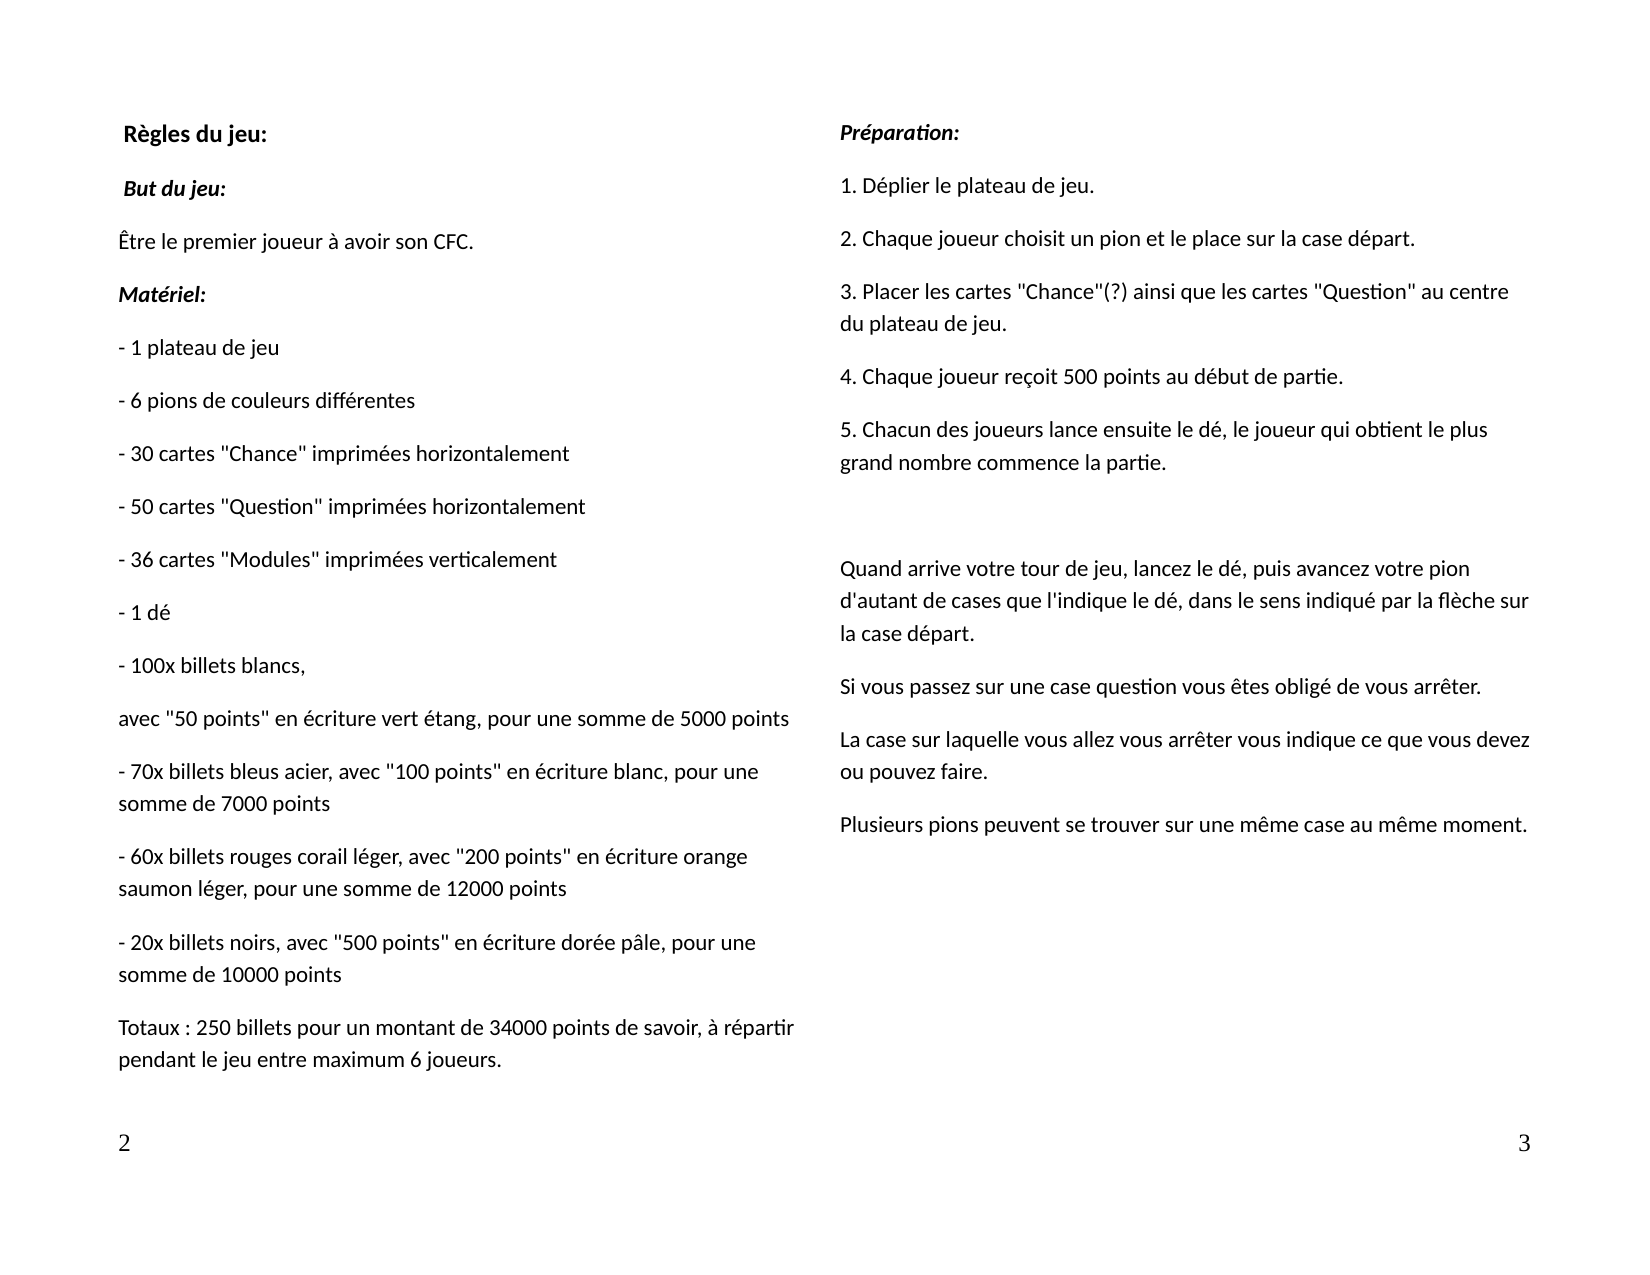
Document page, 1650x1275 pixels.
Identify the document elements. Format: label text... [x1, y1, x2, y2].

text Totaux : 250 billets pour un montant de 34000 points de savoir, à répartir pendant le jeu entre maximum 6 joueurs. [118, 1013, 810, 1073]
text - 60x billets rouges corail léger, avec "200 points" en écriture orange saumon léger, pour une somme de 12000 points [118, 842, 810, 903]
text avec "50 points" en écriture vert étang, pour une somme de 5000 points [118, 704, 810, 732]
text - 30 cartes "Chance" imprimées horizontalement [118, 439, 810, 467]
text But du jeu: [118, 174, 810, 202]
text 1. Déplier le plateau de jeu. [840, 171, 1532, 199]
text - 70x billets bleus acier, avec "100 points" en écriture blanc, pour une somme de 7000 points [118, 757, 810, 817]
text Si vous passez sur une case question vous êtes obligé de vous arrêter. [840, 672, 1532, 700]
text Règles du jeu: [118, 118, 810, 149]
text 4. Chaque joueur reçoit 500 points au début de partie. [840, 362, 1532, 390]
text 2. Chaque joueur choisit un pion et le place sur la case départ. [840, 224, 1532, 252]
text Être le premier joueur à avoir son CFC. [118, 227, 810, 255]
text - 100x billets blancs, [118, 651, 810, 679]
text Plusieurs pions peuvent se trouver sur une même case au même moment. [840, 810, 1532, 838]
text Préparation: [840, 118, 1532, 146]
text - 36 cartes "Modules" imprimées verticalement [118, 545, 810, 573]
text - 50 cartes "Question" imprimées horizontalement [118, 492, 810, 520]
text Matériel: [118, 280, 810, 308]
text - 1 dé [118, 598, 810, 626]
text - 6 pions de couleurs différentes [118, 386, 810, 414]
text 3. Placer les cartes "Chance"(?) ainsi que les cartes "Question" au centre du plateau de jeu. [840, 277, 1532, 337]
text Quand arrive votre tour de jeu, lancez le dé, puis avancez votre pion d'autant de cases que l'indique le dé, dans le sens indiqué par la flèche sur la case départ. [840, 554, 1532, 647]
text 5. Chacun des joueurs lance ensuite le dé, le joueur qui obtient le plus grand nombre commence la partie. [840, 415, 1532, 476]
text - 1 plateau de jeu [118, 333, 810, 361]
text La case sur laquelle vous allez vous arrêter vous indique ce que vous devez ou pouvez faire. [840, 725, 1532, 785]
text - 20x billets noirs, avec "500 points" en écriture dorée pâle, pour une somme de 10000 points [118, 928, 810, 988]
